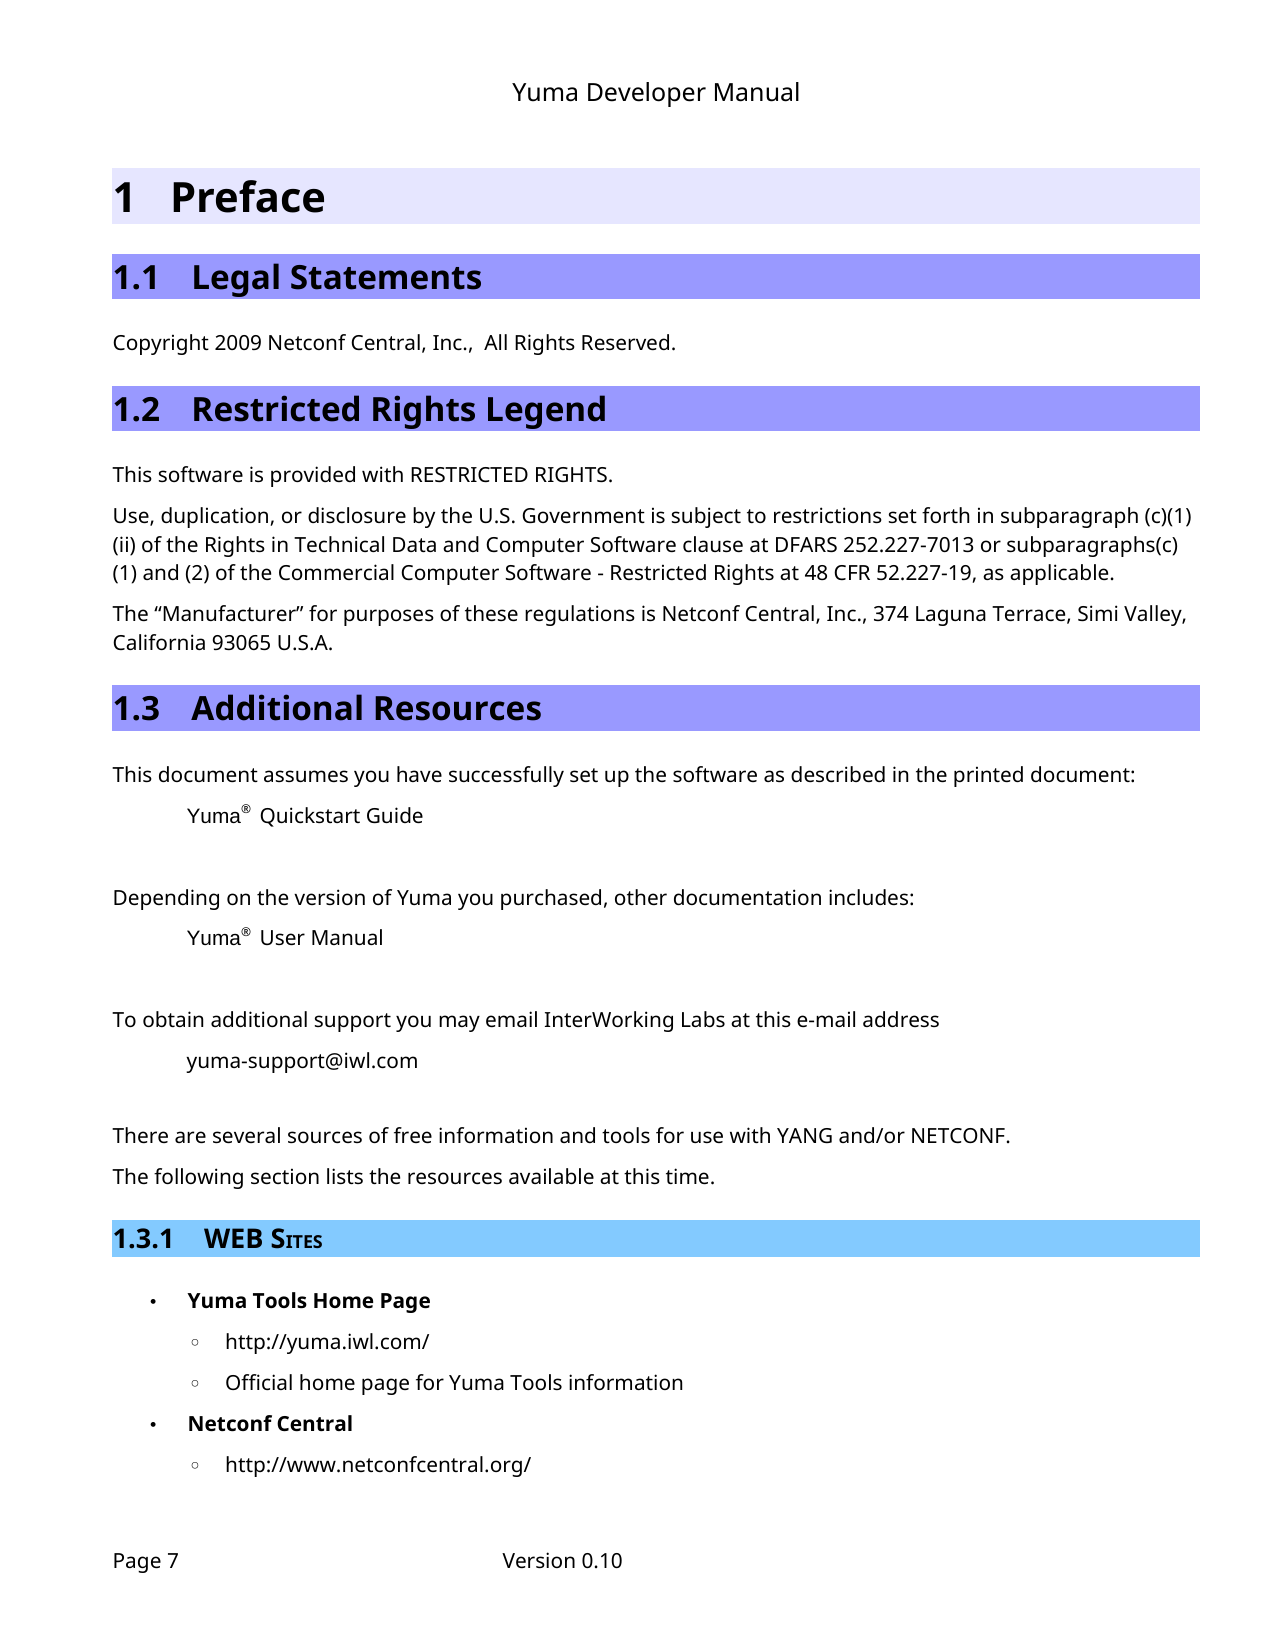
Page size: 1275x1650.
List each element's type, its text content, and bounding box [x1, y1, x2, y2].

text yuma-support@iwl.com [112, 1046, 1200, 1075]
text This document assumes you have successfully set up the software as described in the printed document: [112, 760, 1200, 788]
list Netconf Central [150, 1409, 1200, 1437]
list Yuma Tools Home Page [150, 1286, 1200, 1314]
text Yuma® Quickstart Guide [112, 801, 1200, 829]
list Official home page for Yuma Tools information [187, 1368, 1200, 1396]
list http://www.netconfcentral.org/ [187, 1450, 1200, 1478]
text Depending on the version of Yuma you purchased, other documentation includes: [112, 883, 1200, 911]
text There are several sources of free information and tools for use with YANG and/or NETCONF. [112, 1121, 1200, 1150]
text This software is provided with RESTRICTED RIGHTS. [112, 460, 1200, 489]
subtitle Restricted Rights Legend [112, 386, 1200, 431]
text The “Manufacturer” for purposes of these regulations is Netconf Central, Inc., 374 Laguna Terrace, Simi Valley, California 93065 U.S.A. [112, 599, 1200, 656]
text Use, duplication, or disclosure by the U.S. Government is subject to restrictions set forth in subparagraph (c)(1)(ii) of the Rights in Technical Data and Computer Software clause at DFARS 252.227-7013 or subparagraphs(c)(1) and (2) of the Commercial Computer Software - Restricted Rights at 48 CFR 52.227-19, as applicable. [112, 501, 1200, 587]
text To obtain additional support you may email InterWorking Labs at this e-mail address [112, 1005, 1200, 1034]
subtitle Legal Statements [112, 254, 1200, 299]
text The following section lists the resources available at this time. [112, 1162, 1200, 1191]
text Yuma® User Manual [112, 923, 1200, 952]
text Copyright 2009 Netconf Central, Inc., All Rights Reserved. [112, 328, 1200, 357]
subtitle Additional Resources [112, 685, 1200, 731]
subtitle Preface [112, 168, 1200, 224]
subtitle WEB Sites [112, 1220, 1200, 1257]
list http://yuma.iwl.com/ [187, 1327, 1200, 1355]
